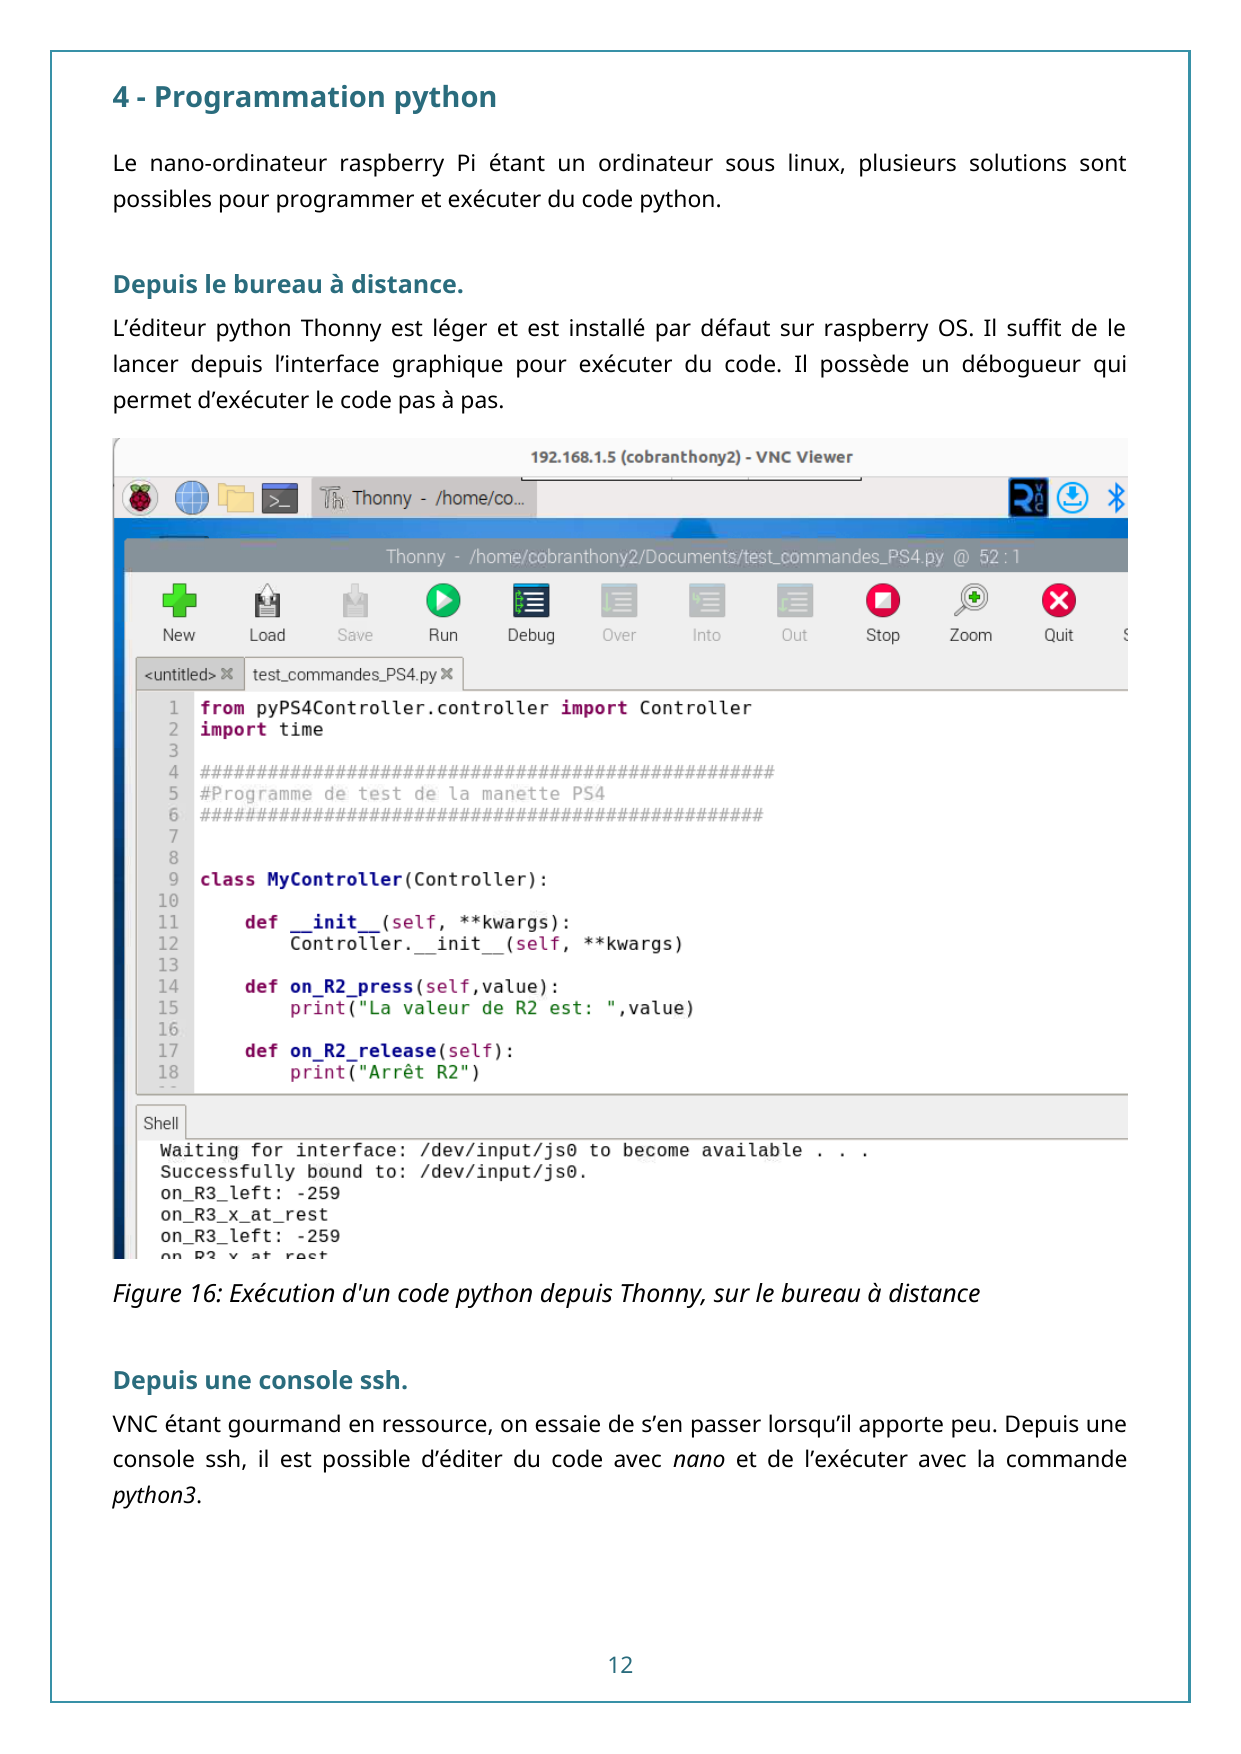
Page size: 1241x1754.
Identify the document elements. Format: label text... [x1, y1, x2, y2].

text Le nano-ordinateur raspberry Pi étant un ordinateur sous linux, plusieurs solutions sont possibles pour programmer et exécuter du code python. [112, 147, 1128, 214]
subtitle Programmation python [112, 77, 1128, 116]
picture [112, 438, 1128, 1259]
text Figure 16: Exécution d'un code python depuis Thonny, sur le bureau à distance [112, 1259, 1128, 1310]
text VNC étant gourmand en ressource, on essaie de s’en passer lorsqu’il apporte peu. Depuis une console ssh, il est possible d’éditer du code avec nano et de l’exécuter avec la commande python3. [112, 1407, 1128, 1511]
text Depuis le bureau à distance. [112, 267, 1128, 301]
text Depuis une console ssh. [112, 1362, 1128, 1396]
text L’éditeur python Thonny est léger et est installé par défaut sur raspberry OS. Il suffit de le lancer depuis l’interface graphique pour exécuter du code. Il possède un débogueur qui permet d’exécuter le code pas à pas. [112, 312, 1128, 415]
